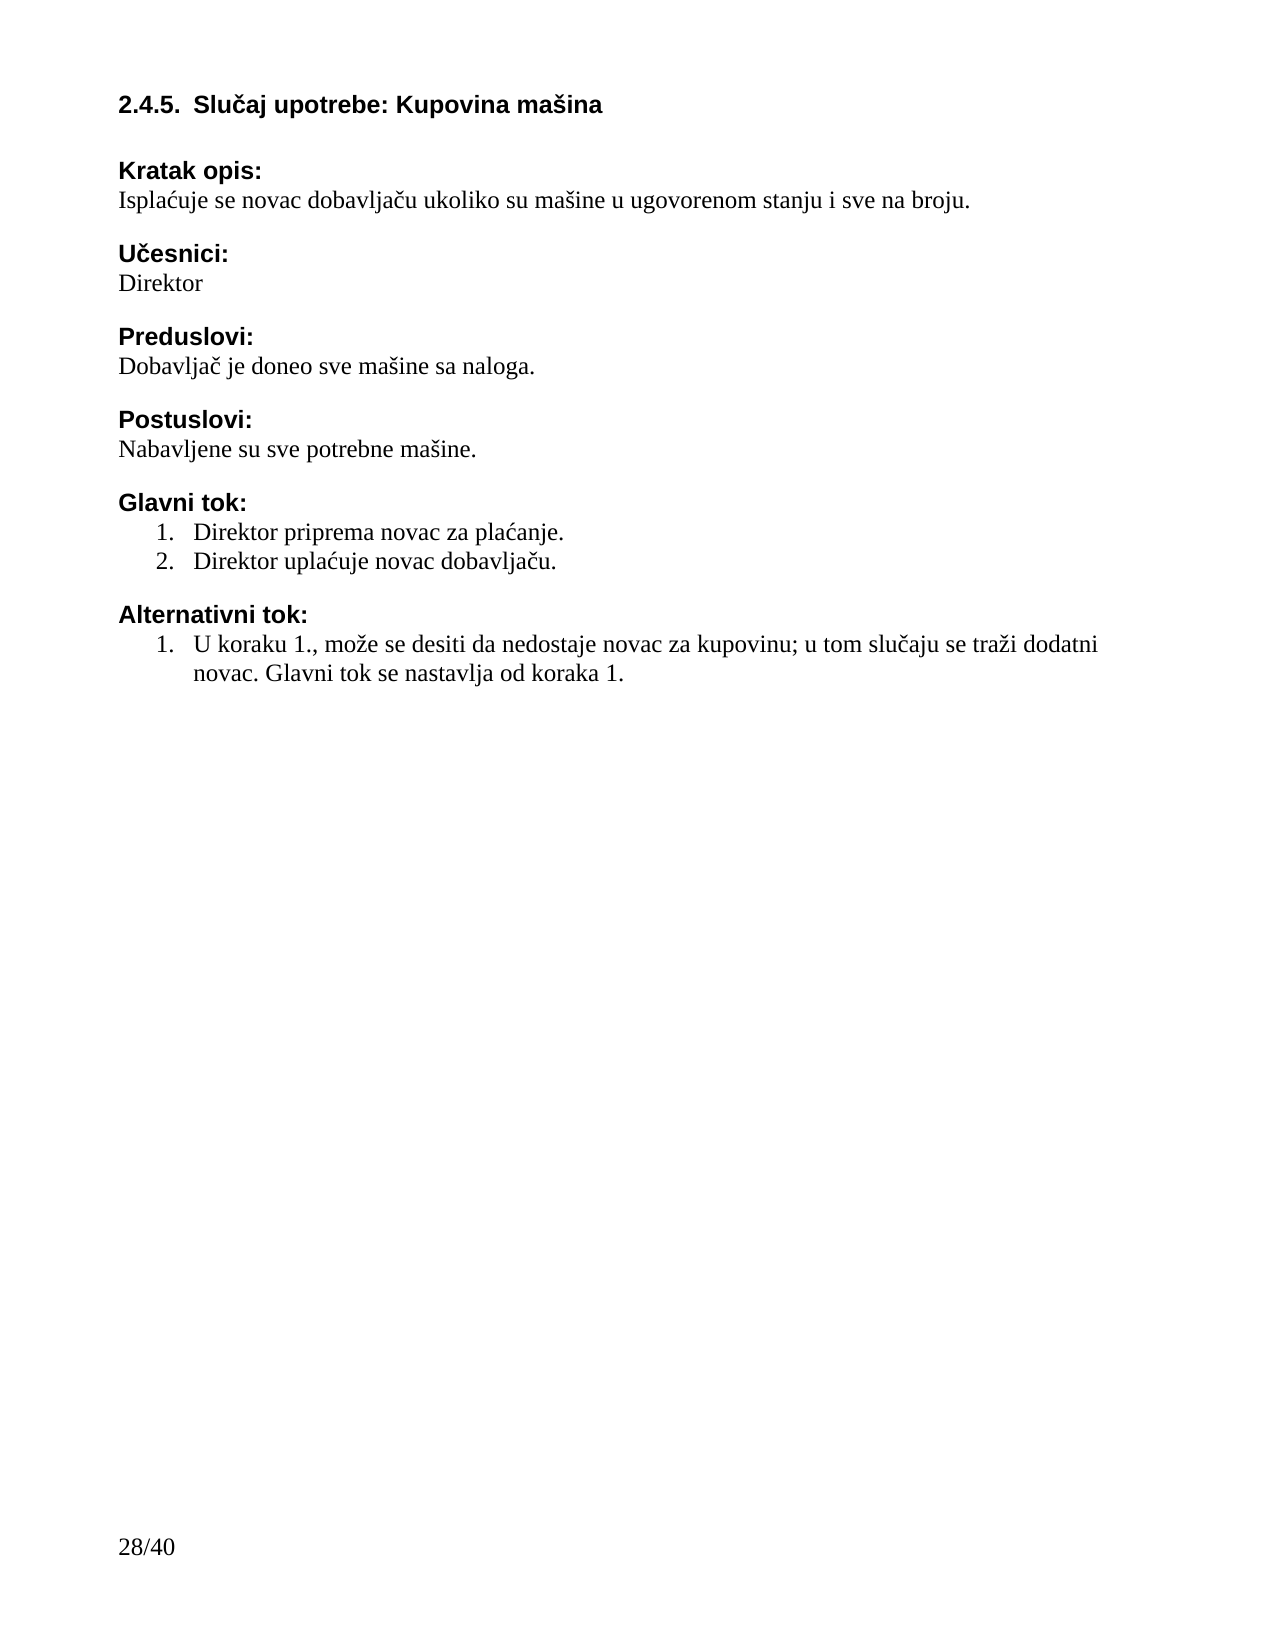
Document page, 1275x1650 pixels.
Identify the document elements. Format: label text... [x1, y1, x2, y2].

text Nabavljene su sve potrebne mašine. [118, 434, 1157, 463]
subtitle Preduslovi: [118, 322, 1157, 351]
list U koraku 1., može se desiti da nedostaje novac za kupovinu; u tom slučaju se traži dodatni novac. Glavni tok se nastavlja od koraka 1. [156, 629, 1157, 686]
subtitle Glavni tok: [118, 488, 1157, 517]
subtitle Slučaj upotrebe: Kupovina mašina [118, 89, 1157, 118]
list Direktor priprema novac za plaćanje. [156, 517, 1157, 546]
subtitle Učesnici: [118, 239, 1157, 268]
text Direktor [118, 268, 1157, 297]
subtitle Postuslovi: [118, 405, 1157, 434]
subtitle Alternativni tok: [118, 600, 1157, 629]
subtitle Kratak opis: [118, 156, 1157, 185]
text Isplaćuje se novac dobavljaču ukoliko su mašine u ugovorenom stanju i sve na broju. [118, 185, 1157, 214]
text Dobavljač je doneo sve mašine sa naloga. [118, 351, 1157, 380]
list Direktor uplaćuje novac dobavljaču. [156, 546, 1157, 575]
